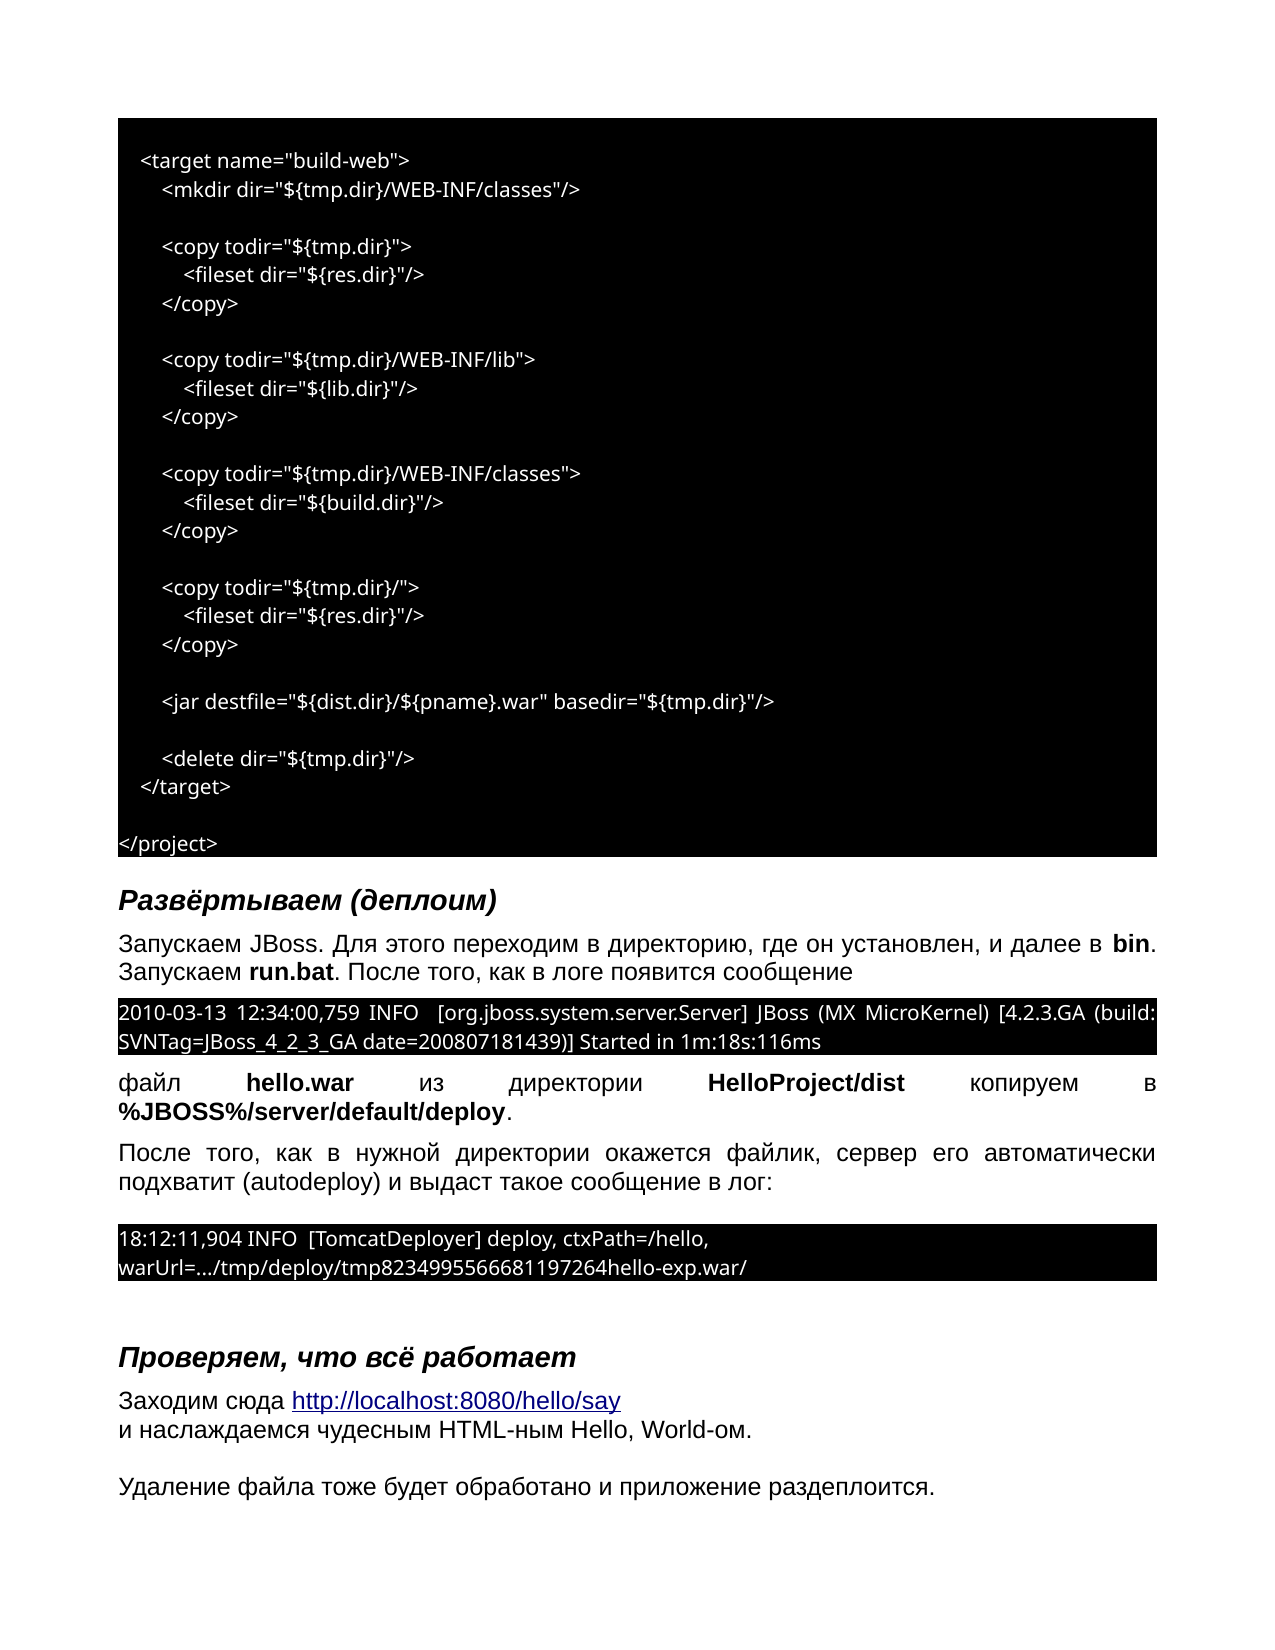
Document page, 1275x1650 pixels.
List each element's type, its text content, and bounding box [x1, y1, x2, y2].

text <fileset dir="${res.dir}"/> [118, 602, 1157, 630]
text </target> [118, 772, 1157, 801]
text 2010-03-13 12:34:00,759 INFO [org.jboss.system.server.Server] JBoss (MX MicroKernel) [4.2.3.GA (build: SVNTag=JBoss_4_2_3_GA date=200807181439)] Started in 1m:18s:116ms [118, 998, 1157, 1055]
text <fileset dir="${res.dir}"/> [118, 260, 1157, 289]
text <copy todir="${tmp.dir}/WEB-INF/classes"> [118, 459, 1157, 488]
text </copy> [118, 516, 1157, 545]
text <copy todir="${tmp.dir}/WEB-INF/lib"> [118, 346, 1157, 374]
text <fileset dir="${lib.dir}"/> [118, 374, 1157, 402]
text <copy todir="${tmp.dir}/"> [118, 573, 1157, 602]
text </project> [118, 829, 1157, 857]
text <jar destfile="${dist.dir}/${pname}.war" basedir="${tmp.dir}"/> [118, 687, 1157, 715]
text <delete dir="${tmp.dir}"/> [118, 744, 1157, 772]
text и наслаждаемся чудесным HTML-ным Hello, World-ом. [118, 1415, 1157, 1444]
subtitle Развёртываем (деплоим) [118, 882, 1157, 916]
text </copy> [118, 402, 1157, 431]
text После того, как в нужной директории окажется файлик, сервер его автоматически подхватит (autodeploy) и выдаст такое сообщение в лог: [118, 1138, 1157, 1195]
text <fileset dir="${build.dir}"/> [118, 488, 1157, 516]
text <target name="build-web"> [118, 147, 1157, 175]
text <mkdir dir="${tmp.dir}/WEB-INF/classes"/> [118, 175, 1157, 203]
text 18:12:11,904 INFO [TomcatDeployer] deploy, ctxPath=/hello, warUrl=.../tmp/deploy/tmp8234995566681197264hello-exp.war/ [118, 1224, 1157, 1281]
text <copy todir="${tmp.dir}"> [118, 232, 1157, 260]
subtitle Проверяем, что всё работает [118, 1340, 1157, 1374]
text файл hello.war из директории HelloProject/dist копируем в %JBOSS%/server/default/deploy. [118, 1068, 1157, 1125]
text </copy> [118, 630, 1157, 658]
text Запускаем JBoss. Для этого переходим в директорию, где он установлен, и далее в bin. Запускаем run.bat. После того, как в логе появится сообщение [118, 928, 1157, 986]
text Заходим сюда http://localhost:8080/hello/say [118, 1386, 1157, 1415]
text Удаление файла тоже будет обработано и приложение раздеплоится. [118, 1472, 1157, 1501]
text </copy> [118, 289, 1157, 317]
